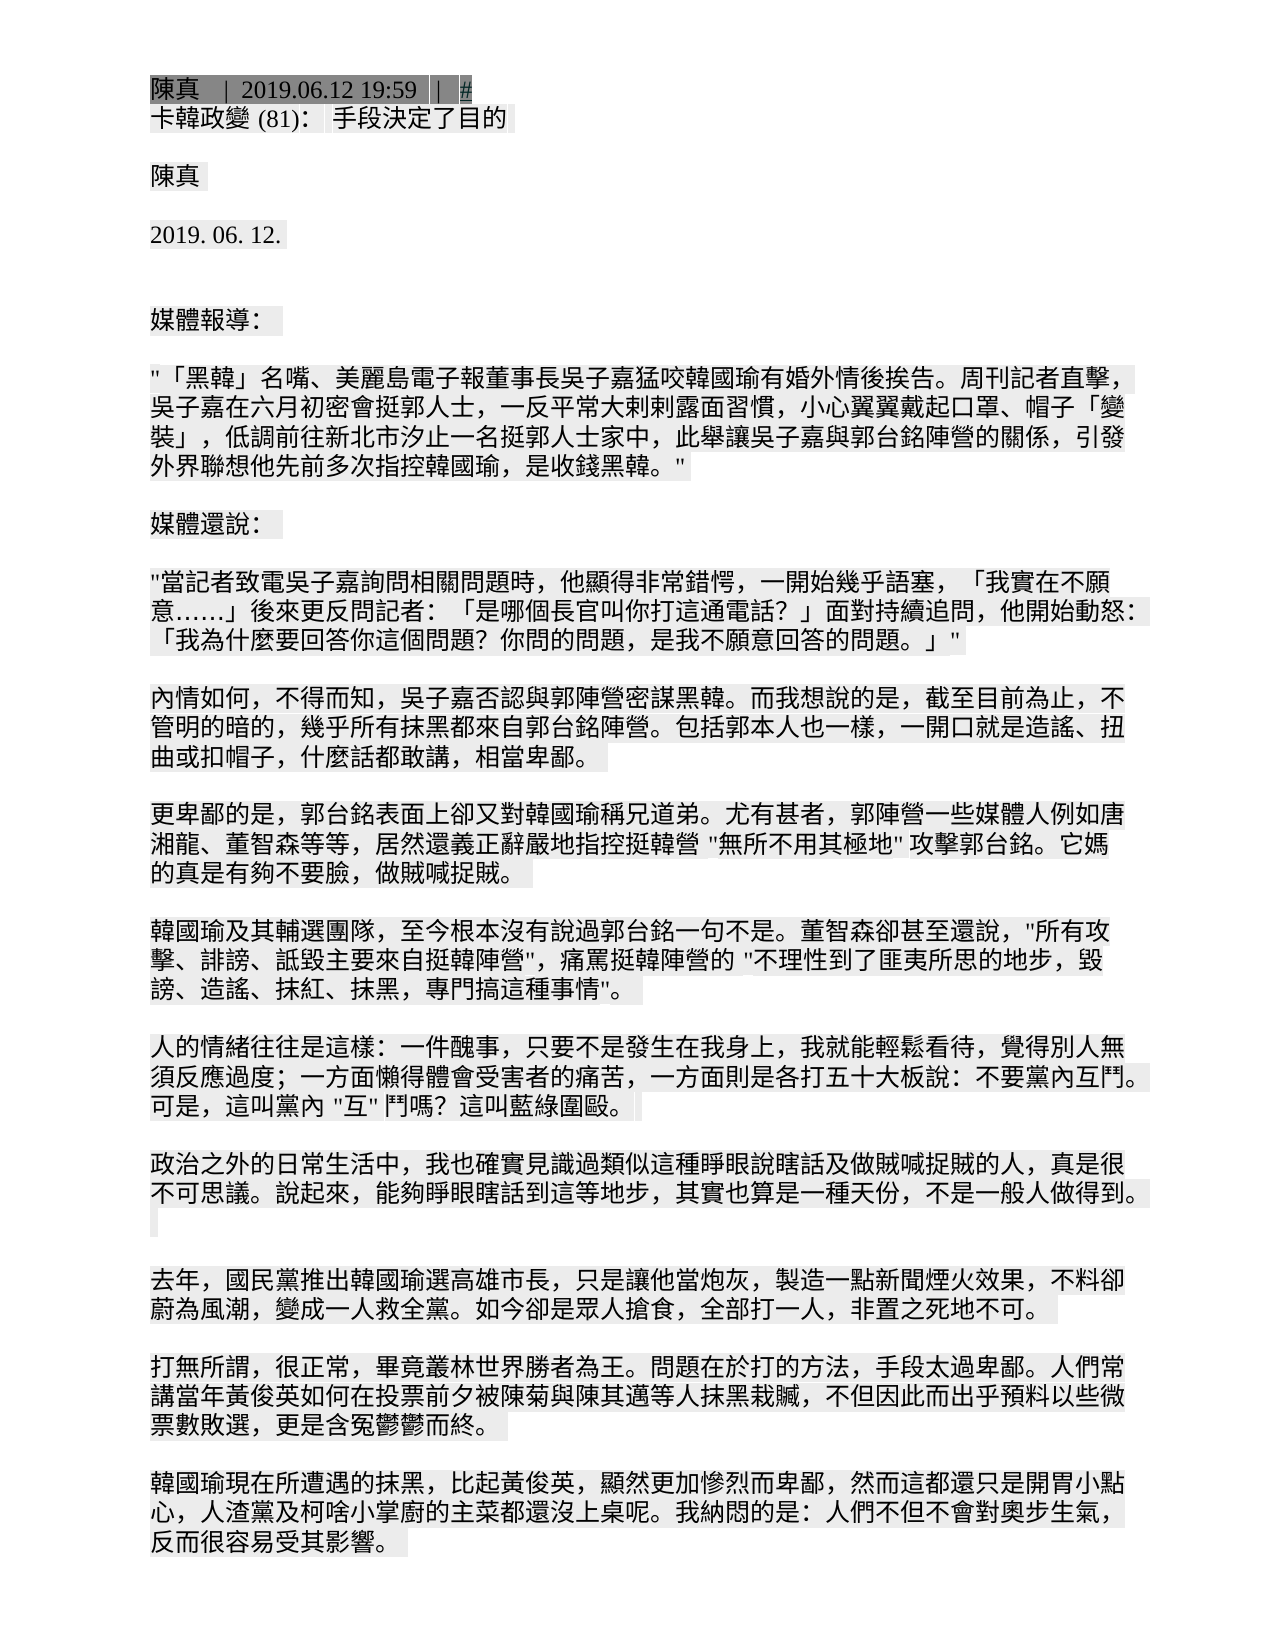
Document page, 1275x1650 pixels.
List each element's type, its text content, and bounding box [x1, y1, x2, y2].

text 卡韓政變 (81)： 手段決定了目的 陳真 2019. 06. 12. 媒體報導： "「黑韓」名嘴、美麗島電子報董事長吳子嘉猛咬韓國瑜有婚外情後挨告。周刊記者直擊，吳子嘉在六月初密會挺郭人士，一反平常大剌剌露面習慣，小心翼翼戴起口罩、帽子「變裝」，低調前往新北市汐止一名挺郭人士家中，此舉讓吳子嘉與郭台銘陣營的關係，引發外界聯想他先前多次指控韓國瑜，是收錢黑韓。" 媒體還說： "當記者致電吳子嘉詢問相關問題時，他顯得非常錯愕，一開始幾乎語塞，「我實在不願意……」後來更反問記者：「是哪個長官叫你打這通電話？」面對持續追問，他開始動怒：「我為什麼要回答你這個問題？你問的問題，是我不願意回答的問題。」" 內情如何，不得而知，吳子嘉否認與郭陣營密謀黑韓。而我想說的是，截至目前為止，不管明的暗的，幾乎所有抹黑都來自郭台銘陣營。包括郭本人也一樣，一開口就是造謠、扭曲或扣帽子，什麼話都敢講，相當卑鄙。 更卑鄙的是，郭台銘表面上卻又對韓國瑜稱兄道弟。尤有甚者，郭陣營一些媒體人例如唐湘龍、董智森等等，居然還義正辭嚴地指控挺韓營 "無所不用其極地" 攻擊郭台銘。它媽的真是有夠不要臉，做賊喊捉賊。 韓國瑜及其輔選團隊，至今根本沒有說過郭台銘一句不是。董智森卻甚至還說，"所有攻擊、誹謗、詆毀主要來自挺韓陣營"，痛罵挺韓陣營的 "不理性到了匪夷所思的地步，毀謗、造謠、抹紅、抹黑，專門搞這種事情"。 人的情緒往往是這樣：一件醜事，只要不是發生在我身上，我就能輕鬆看待，覺得別人無須反應過度；一方面懶得體會受害者的痛苦，一方面則是各打五十大板說：不要黨內互鬥。可是，這叫黨內 "互" 鬥嗎？這叫藍綠圍毆。 政治之外的日常生活中，我也確實見識過類似這種睜眼說瞎話及做賊喊捉賊的人，真是很不可思議。說起來，能夠睜眼瞎話到這等地步，其實也算是一種天份，不是一般人做得到。 去年，國民黨推出韓國瑜選高雄市長，只是讓他當炮灰，製造一點新聞煙火效果，不料卻蔚為風潮，變成一人救全黨。如今卻是眾人搶食，全部打一人，非置之死地不可。 打無所謂，很正常，畢竟叢林世界勝者為王。問題在於打的方法，手段太過卑鄙。人們常講當年黃俊英如何在投票前夕被陳菊與陳其邁等人抹黑栽贓，不但因此而出乎預料以些微票數敗選，更是含冤鬱鬱而終。 韓國瑜現在所遭遇的抹黑，比起黃俊英，顯然更加慘烈而卑鄙，然而這都還只是開胃小點心，人渣黨及柯啥小掌廚的主菜都還沒上桌呢。我納悶的是：人們不但不會對奧步生氣，反而很容易受其影響。 一個人被全部的惡勢力圍毆、抹黑，白白布硬要染到黑，好好一個人硬是打成人渣，受害者想必心裏不好過。但我並不擔心韓國瑜，因為我覺得這樣一種經驗，對於一個好人來講，只是成就其善的一種代價。但是，對於大家來講，奧步卻理應是任何一個文明社會的公敵。 目的很重要，但手段更重要。或者說，手段事實上決定了目的的良善與否。每次選舉，不是暴力就是造謠抹黑栽贓，要不就是撒謊扭曲渲染自導自演，無所不用其極。然後選前一刻，就來個讓你根本措手不及無法想像的奧步。 二十幾年來，整個社會幾乎所有時間、所有力氣和資源全數耗費在這樣一種充滿陰暗詭詐卑鄙齷齪的選舉遊戲上頭。台灣人真的覺得這樣一種民主很偉大很神聖嗎？ [150, 104, 1125, 1557]
text 陳真 | 2019.06.12 19:59 | # [150, 75, 1125, 104]
